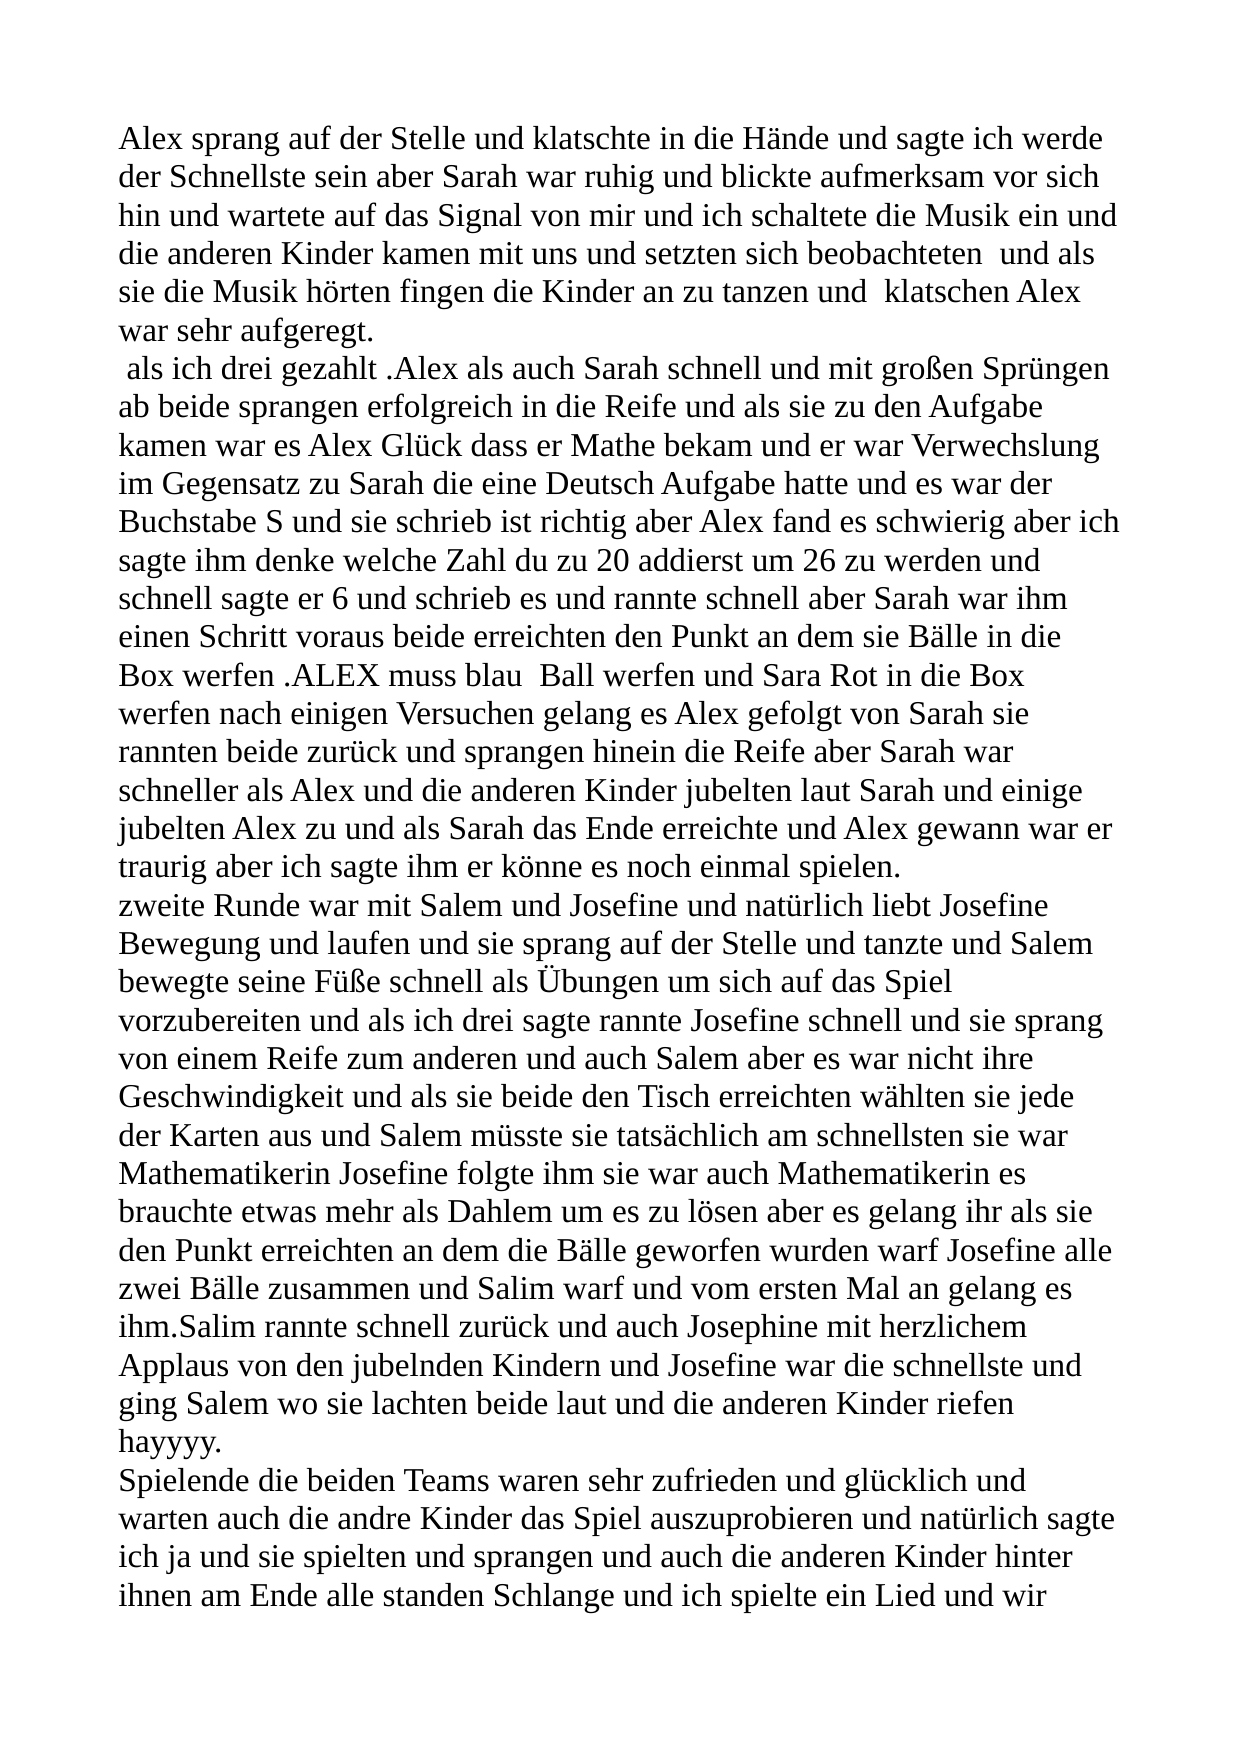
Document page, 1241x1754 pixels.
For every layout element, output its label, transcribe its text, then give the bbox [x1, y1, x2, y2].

text zweite Runde war mit Salem und Josefine und natürlich liebt Josefine Bewegung und laufen und sie sprang auf der Stelle und tanzte und Salem bewegte seine Füße schnell als Übungen um sich auf das Spiel vorzubereiten und als ich drei sagte rannte Josefine schnell und sie sprang von einem Reife zum anderen und auch Salem aber es war nicht ihre Geschwindigkeit und als sie beide den Tisch erreichten wählten sie jede der Karten aus und Salem müsste sie tatsächlich am schnellsten sie war Mathematikerin Josefine folgte ihm sie war auch Mathematikerin es brauchte etwas mehr als Dahlem um es zu lösen aber es gelang ihr als sie den Punkt erreichten an dem die Bälle geworfen wurden warf Josefine alle zwei Bälle zusammen und Salim warf und vom ersten Mal an gelang es ihm.Salim rannte schnell zurück und auch Josephine mit herzlichem Applaus von den jubelnden Kindern und Josefine war die schnellste und ging Salem wo sie lachten beide laut und die anderen Kinder riefen hayyyy. [118, 885, 1122, 1460]
text Alex sprang auf der Stelle und klatschte in die Hände und sagte ich werde der Schnellste sein aber Sarah war ruhig und blickte aufmerksam vor sich hin und wartete auf das Signal von mir und ich schaltete die Musik ein und die anderen Kinder kamen mit uns und setzten sich beobachteten und als sie die Musik hörten fingen die Kinder an zu tanzen und klatschen Alex war sehr aufgeregt. [118, 118, 1122, 348]
text Spielende die beiden Teams waren sehr zufrieden und glücklich und warten auch die andre Kinder das Spiel auszuprobieren und natürlich sagte ich ja und sie spielten und sprangen und auch die anderen Kinder hinter ihnen am Ende alle standen Schlange und ich spielte ein Lied und wir [118, 1460, 1122, 1613]
text als ich drei gezahlt .Alex als auch Sarah schnell und mit großen Sprüngen ab beide sprangen erfolgreich in die Reife und als sie zu den Aufgabe kamen war es Alex Glück dass er Mathe bekam und er war Verwechslung im Gegensatz zu Sarah die eine Deutsch Aufgabe hatte und es war der Buchstabe S und sie schrieb ist richtig aber Alex fand es schwierig aber ich sagte ihm denke welche Zahl du zu 20 addierst um 26 zu werden und schnell sagte er 6 und schrieb es und rannte schnell aber Sarah war ihm einen Schritt voraus beide erreichten den Punkt an dem sie Bälle in die Box werfen .ALEX muss blau Ball werfen und Sara Rot in die Box werfen nach einigen Versuchen gelang es Alex gefolgt von Sarah sie rannten beide zurück und sprangen hinein die Reife aber Sarah war schneller als Alex und die anderen Kinder jubelten laut Sarah und einige jubelten Alex zu und als Sarah das Ende erreichte und Alex gewann war er traurig aber ich sagte ihm er könne es noch einmal spielen. [118, 348, 1122, 885]
